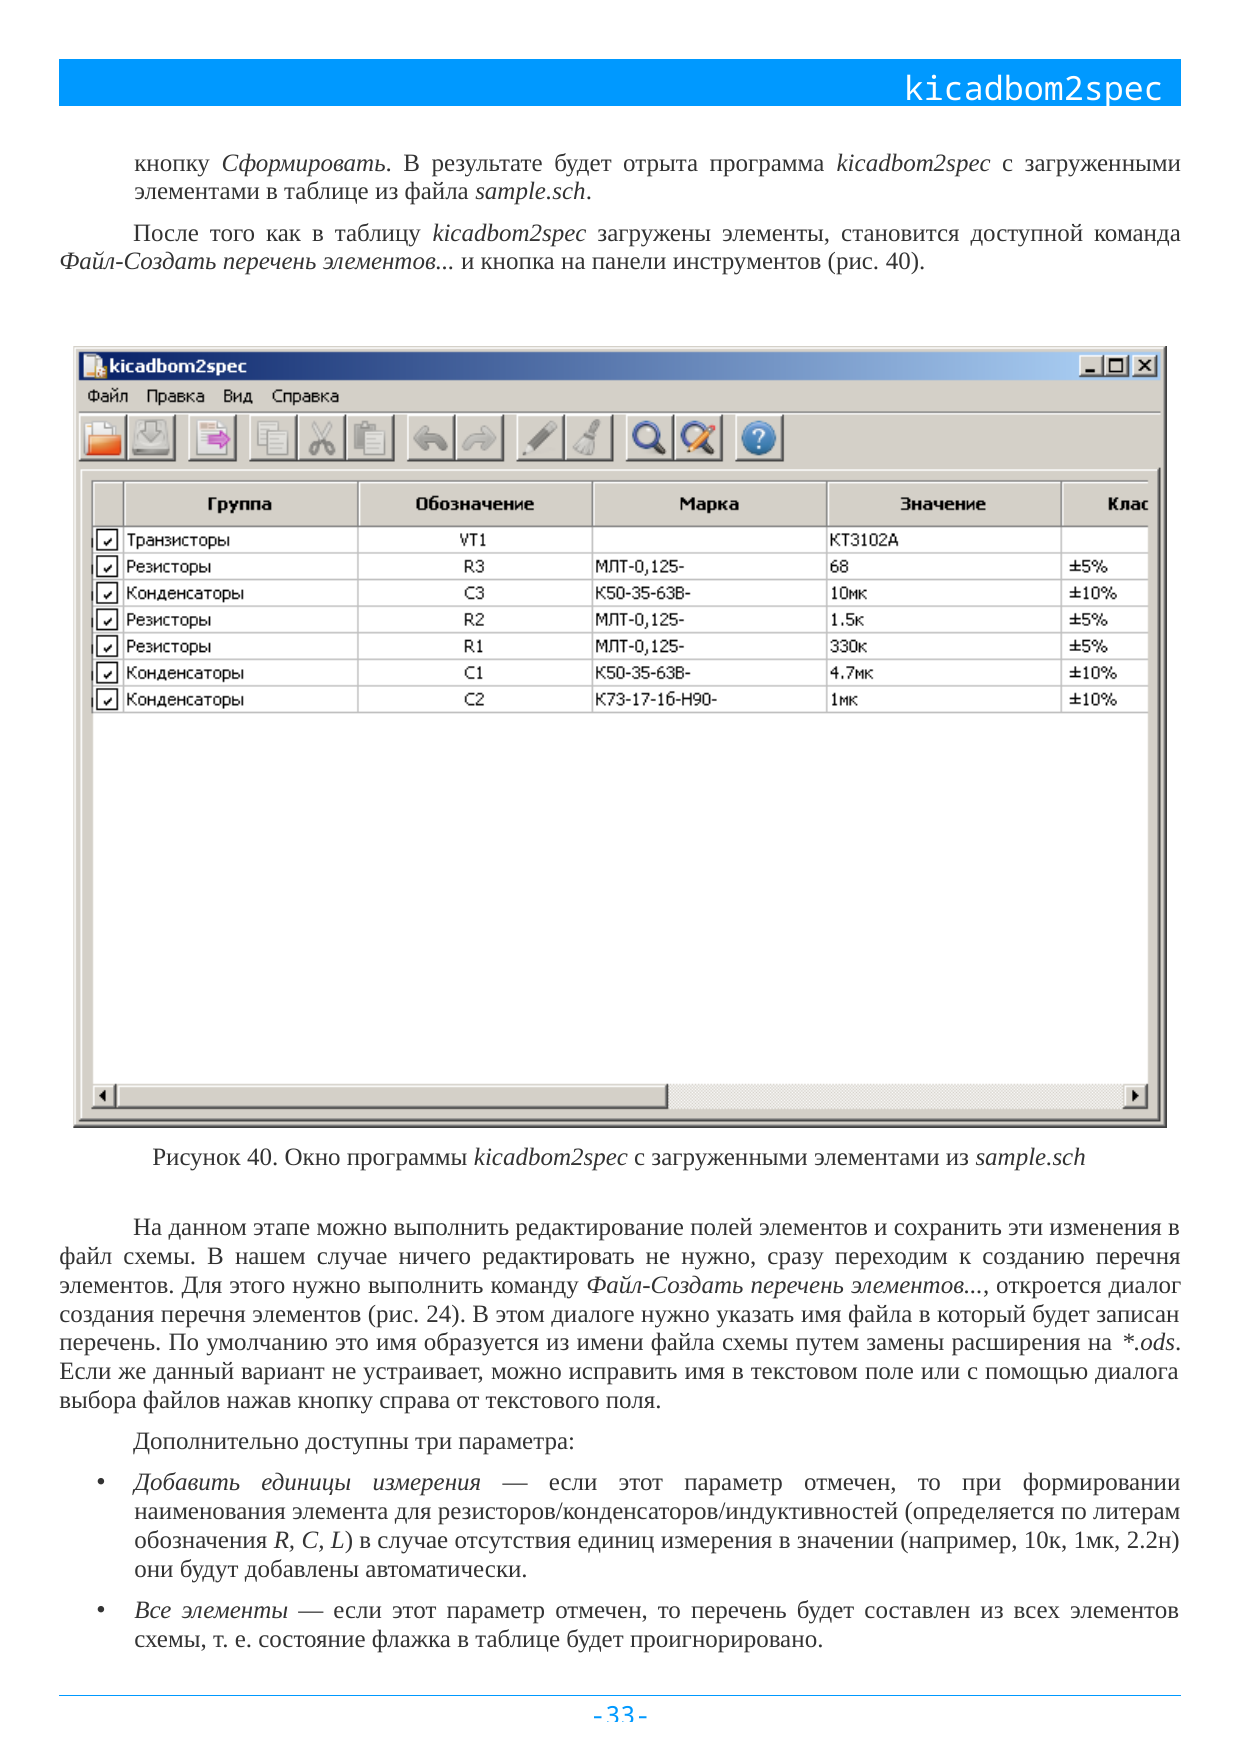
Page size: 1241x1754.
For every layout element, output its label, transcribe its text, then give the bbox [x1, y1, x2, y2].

list Добавить единицы измерения — если этот параметр отмечен, то при формировании наименования элемента для резисторов/конденсаторов/индуктивностей (определяется по литерам обозначения R, C, L) в случае отсутствия единиц измерения в значении (например, 10к, 1мк, 2.2н) они будут добавлены автоматически. [97, 1467, 1181, 1582]
text На данном этапе можно выполнить редактирование полей элементов и сохранить эти изменения в файл схемы. В нашем случае ничего редактировать не нужно, сразу переходим к созданию перечня элементов. Для этого нужно выполнить команду Файл-Создать перечень элементов..., откроется диалог создания перечня элементов (рис. 24). В этом диалоге нужно указать имя файла в который будет записан перечень. По умолчанию это имя образуется из имени файла схемы путем замены расширения на *.ods. Если же данный вариант не устраивает, можно исправить имя в текстовом поле или с помощью диалога выбора файлов нажав кнопку справа от текстового поля. [59, 1212, 1181, 1414]
text Дополнительно доступны три параметра: [59, 1426, 1181, 1455]
list кнопку Сформировать. В результате будет отрыта программа kicadbom2spec с загруженными элементами в таблице из файла sample.sch. [97, 148, 1181, 205]
text Рисунок 40. Окно программы kicadbom2spec с загруженными элементами из sample.sch [72, 347, 1168, 1171]
picture [73, 346, 1167, 1128]
list Все элементы — если этот параметр отмечен, то перечень будет составлен из всех элементов схемы, т. е. состояние флажка в таблице будет проигнорировано. [97, 1595, 1181, 1652]
text После того как в таблицу kicadbom2spec загружены элементы, становится доступной команда Файл-Создать перечень элементов... и кнопка на панели инструментов (рис. 40). [59, 218, 1181, 275]
